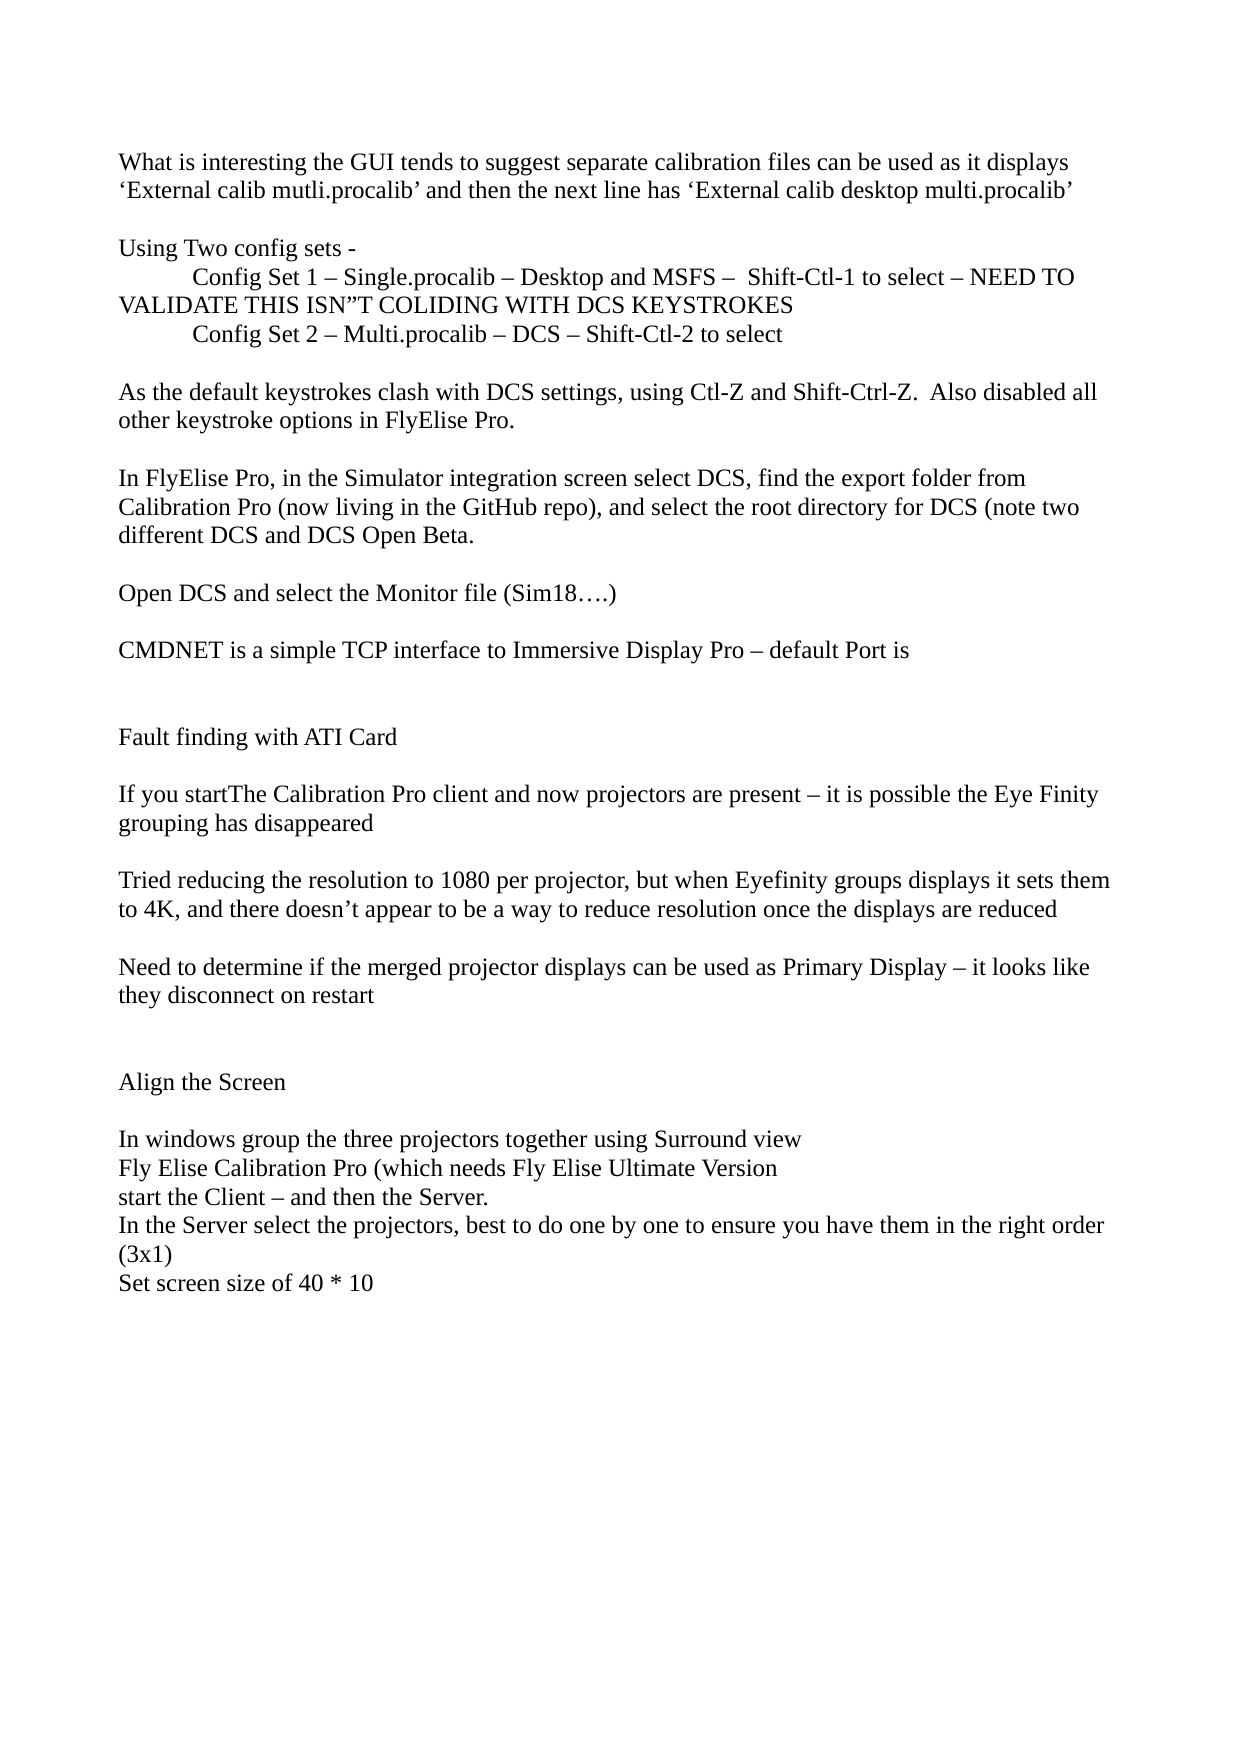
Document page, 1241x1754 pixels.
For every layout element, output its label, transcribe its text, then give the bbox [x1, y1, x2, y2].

text Config Set 1 – Single.procalib – Desktop and MSFS – Shift-Ctl-1 to select – NEED TO VALIDATE THIS ISN”T COLIDING WITH DCS KEYSTROKES [118, 262, 1122, 319]
text Set screen size of 40 * 10 [118, 1268, 1122, 1297]
text Using Two config sets - [118, 233, 1122, 262]
text Align the Screen [118, 1067, 1122, 1096]
text If you startThe Calibration Pro client and now projectors are present – it is possible the Eye Finity grouping has disappeared [118, 779, 1122, 837]
text In windows group the three projectors together using Surround view [118, 1124, 1122, 1153]
text Open DCS and select the Monitor file (Sim18….) [118, 578, 1122, 607]
text start the Client – and then the Server. [118, 1182, 1122, 1211]
text As the default keystrokes clash with DCS settings, using Ctl-Z and Shift-Ctrl-Z. Also disabled all other keystroke options in FlyElise Pro. [118, 377, 1122, 434]
text In FlyElise Pro, in the Simulator integration screen select DCS, find the export folder from Calibration Pro (now living in the GitHub repo), and select the root directory for DCS (note two different DCS and DCS Open Beta. [118, 463, 1122, 549]
text Need to determine if the merged projector displays can be used as Primary Display – it looks like they disconnect on restart [118, 952, 1122, 1009]
text In the Server select the projectors, best to do one by one to ensure you have them in the right order (3x1) [118, 1211, 1122, 1268]
text CMDNET is a simple TCP interface to Immersive Display Pro – default Port is [118, 636, 1122, 664]
text Fly Elise Calibration Pro (which needs Fly Elise Ultimate Version [118, 1153, 1122, 1182]
text Tried reducing the resolution to 1080 per projector, but when Eyefinity groups displays it sets them to 4K, and there doesn’t appear to be a way to reduce resolution once the displays are reduced [118, 866, 1122, 923]
text Config Set 2 – Multi.procalib – DCS – Shift-Ctl-2 to select [118, 319, 1122, 348]
text Fault finding with ATI Card [118, 722, 1122, 751]
text What is interesting the GUI tends to suggest separate calibration files can be used as it displays ‘External calib mutli.procalib’ and then the next line has ‘External calib desktop multi.procalib’ [118, 147, 1122, 204]
